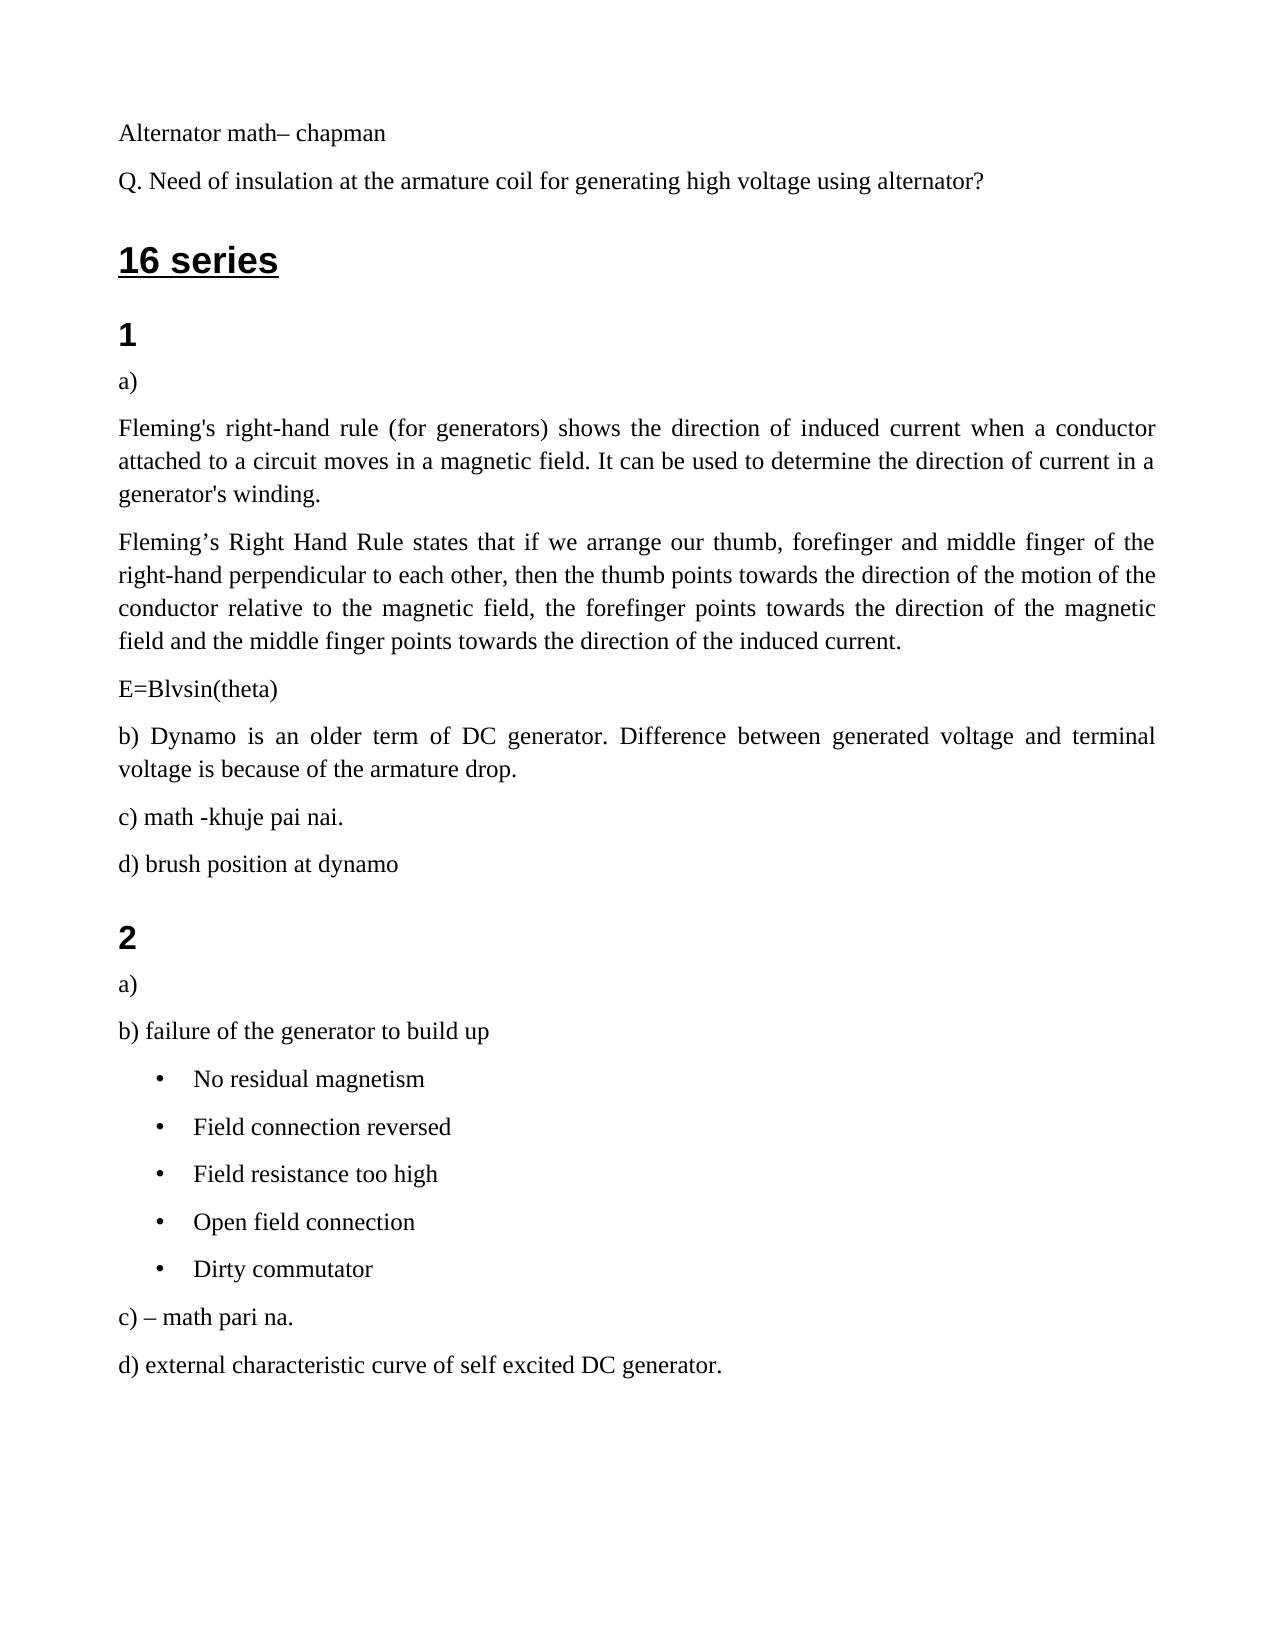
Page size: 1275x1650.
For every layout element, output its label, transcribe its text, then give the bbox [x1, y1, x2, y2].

text d) external characteristic curve of self excited DC generator. [118, 1350, 1157, 1378]
text a) [118, 969, 1157, 998]
text c) – math pari na. [118, 1302, 1157, 1331]
list Open field connection [156, 1207, 1157, 1236]
list No residual magnetism [156, 1064, 1157, 1093]
text b) Dynamo is an older term of DC generator. Difference between generated voltage and terminal voltage is because of the armature drop. [118, 721, 1157, 783]
text c) math -khuje pai nai. [118, 802, 1157, 831]
list Field connection reversed [156, 1112, 1157, 1140]
list Dirty commutator [156, 1254, 1157, 1283]
subtitle 1 [118, 315, 1157, 353]
text Fleming's right-hand rule (for generators) shows the direction of induced current when a conductor attached to a circuit moves in a magnetic field. It can be used to determine the direction of current in a generator's winding. [118, 413, 1157, 508]
text Q. Need of insulation at the armature coil for generating high voltage using alternator? [118, 166, 1157, 194]
text a) [118, 366, 1157, 394]
text Fleming’s Right Hand Rule states that if we arrange our thumb, forefinger and middle finger of the right-hand perpendicular to each other, then the thumb points towards the direction of the motion of the conductor relative to the magnetic field, the forefinger points towards the direction of the magnetic field and the middle finger points towards the direction of the induced current. [118, 527, 1157, 655]
text Alternator math– chapman [118, 118, 1157, 147]
list Field resistance too high [156, 1159, 1157, 1188]
subtitle 16 series [118, 238, 1157, 281]
text b) failure of the generator to build up [118, 1016, 1157, 1045]
text E=Blvsin(theta) [118, 674, 1157, 702]
text d) brush position at dynamo [118, 849, 1157, 878]
subtitle 2 [118, 918, 1157, 956]
